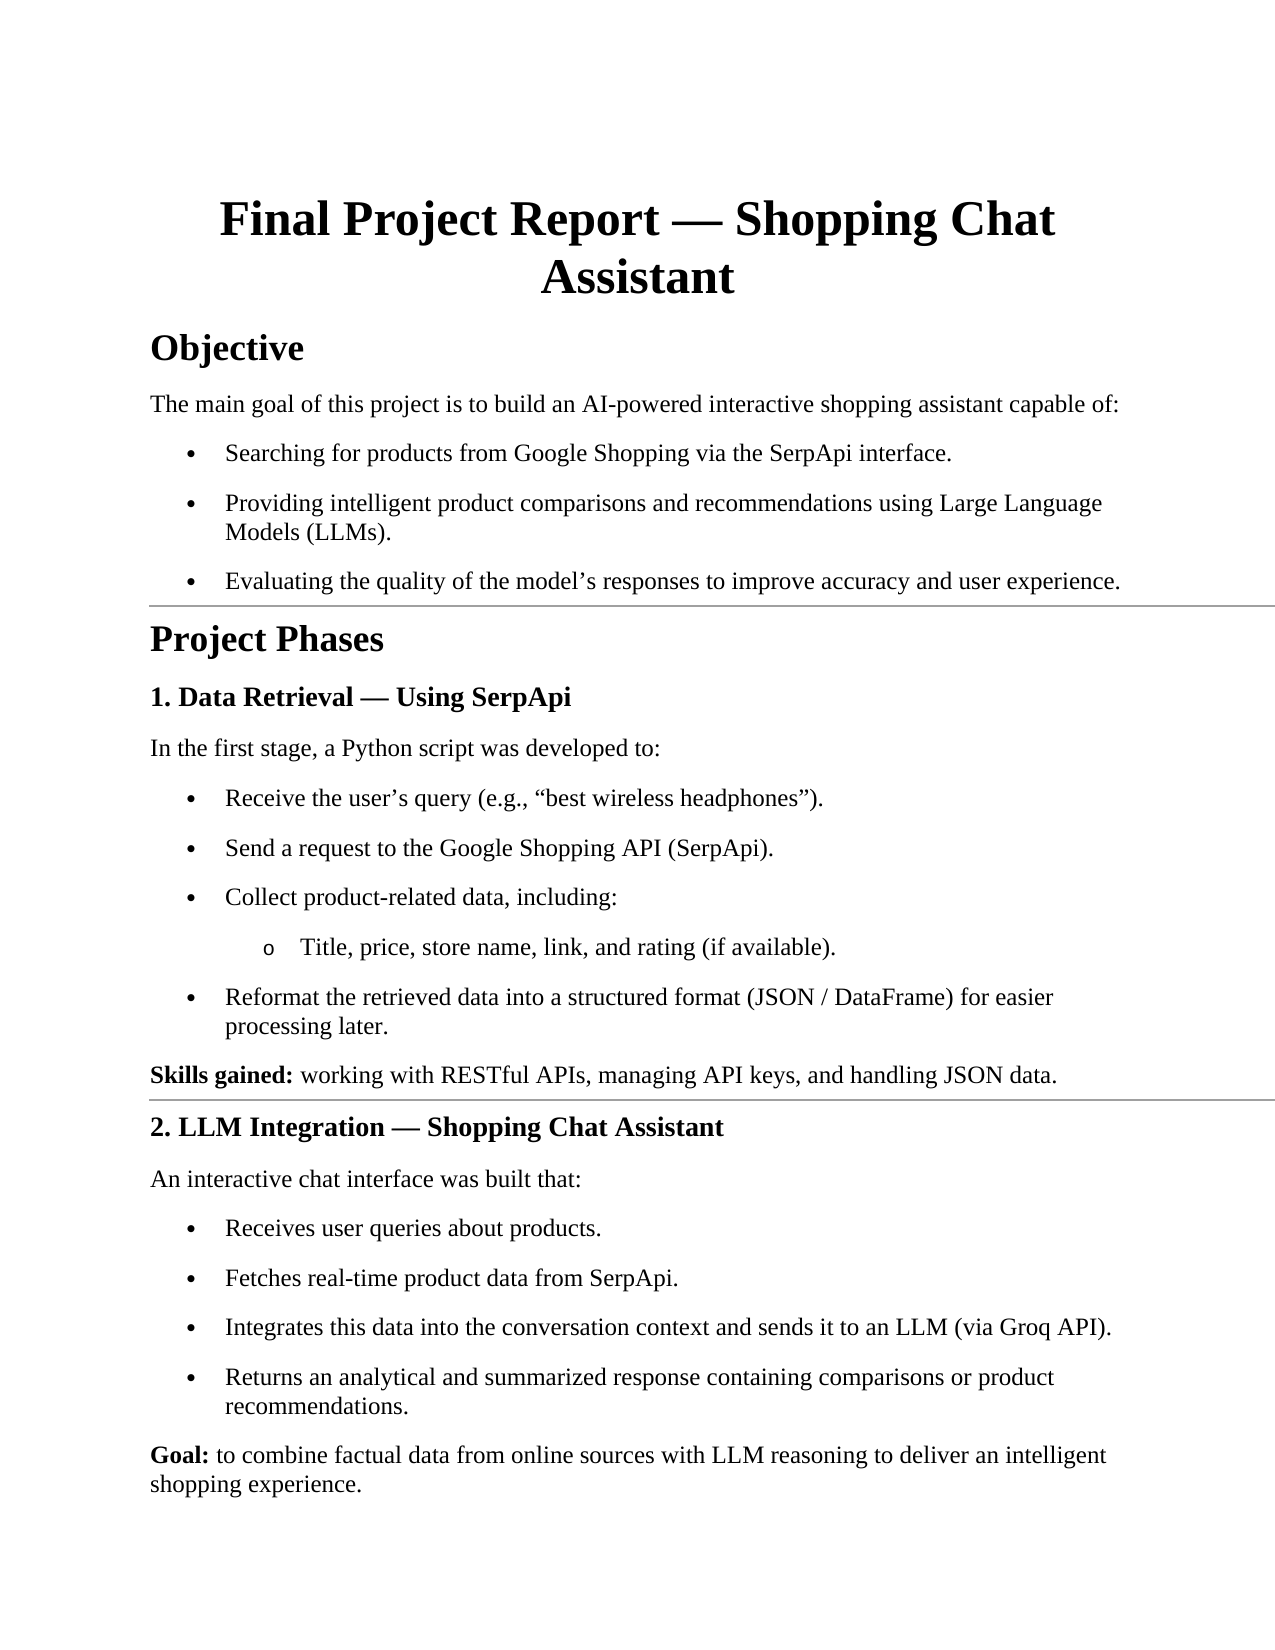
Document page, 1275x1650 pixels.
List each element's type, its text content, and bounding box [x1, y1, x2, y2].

list Returns an analytical and summarized response containing comparisons or product recommendations. [187, 1362, 1125, 1419]
subtitle Final Project Report — Shopping Chat Assistant [150, 189, 1125, 304]
subtitle Objective [150, 325, 1125, 368]
list Providing intelligent product comparisons and recommendations using Large Language Models (LLMs). [187, 488, 1125, 546]
list Searching for products from Google Shopping via the SerpApi interface. [187, 438, 1125, 467]
subtitle Project Phases [150, 616, 1125, 659]
text An interactive chat interface was built that: [150, 1164, 1125, 1192]
list Reformat the retrieved data into a structured format (JSON / DataFrame) for easier processing later. [187, 982, 1125, 1040]
list Collect product-related data, including: [187, 882, 1125, 911]
text Skills gained: working with RESTful APIs, managing API keys, and handling JSON data. [150, 1061, 1125, 1089]
list Fetches real-time product data from SerpApi. [187, 1263, 1125, 1292]
list Receives user queries about products. [187, 1213, 1125, 1242]
list Title, price, store name, link, and rating (if available). [262, 932, 1125, 961]
text The main goal of this project is to build an AI-powered interactive shopping assistant capable of: [150, 389, 1125, 418]
list Send a request to the Google Shopping API (SerpApi). [187, 833, 1125, 861]
list Evaluating the quality of the model’s responses to improve accuracy and user experience. [187, 566, 1125, 595]
subtitle 1. Data Retrieval — Using SerpApi [150, 680, 1125, 713]
text In the first stage, a Python script was developed to: [150, 733, 1125, 762]
text Goal: to combine factual data from online sources with LLM reasoning to deliver an intelligent shopping experience. [150, 1440, 1125, 1498]
subtitle 2. LLM Integration — Shopping Chat Assistant [150, 1111, 1125, 1143]
list Integrates this data into the conversation context and sends it to an LLM (via Groq API). [187, 1312, 1125, 1341]
list Receive the user’s query (e.g., “best wireless headphones”). [187, 783, 1125, 812]
